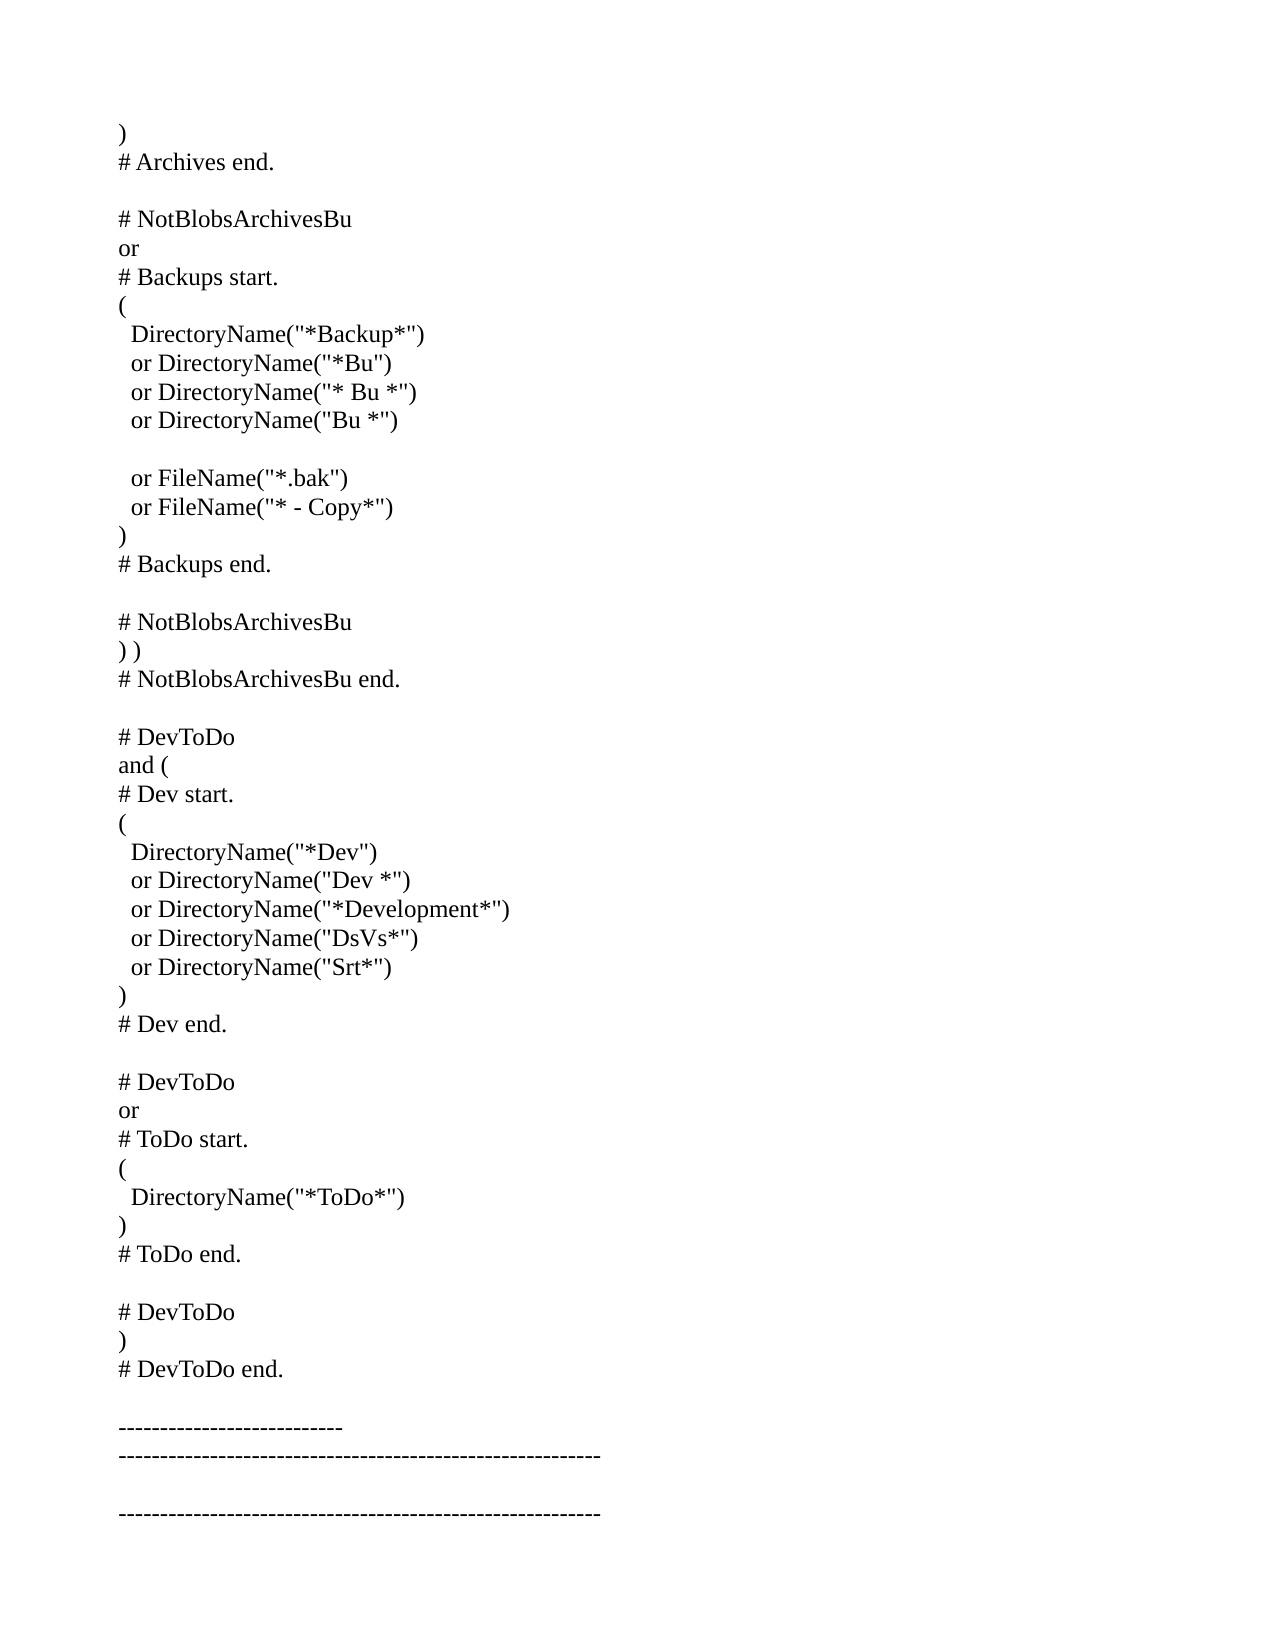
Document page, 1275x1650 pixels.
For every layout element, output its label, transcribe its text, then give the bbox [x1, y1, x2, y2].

text or DirectoryName("Dev *") [118, 866, 1157, 894]
text # DevToDo [118, 722, 1157, 751]
text # NotBlobsArchivesBu end. [118, 664, 1157, 693]
text # Backups end. [118, 549, 1157, 578]
text # Dev start. [118, 779, 1157, 808]
text # Backups start. [118, 262, 1157, 291]
text ( [118, 1153, 1157, 1182]
text # ToDo start. [118, 1124, 1157, 1153]
text ) [118, 521, 1157, 549]
text --------------------------- [118, 1412, 1157, 1441]
text # NotBlobsArchivesBu [118, 607, 1157, 636]
text # DevToDo [118, 1067, 1157, 1096]
text or DirectoryName("Bu *") [118, 406, 1157, 434]
text ) ) [118, 636, 1157, 664]
text DirectoryName("*Dev") [118, 837, 1157, 866]
text ) [118, 118, 1157, 147]
text ---------------------------------------------------------- [118, 1441, 1157, 1469]
text # Archives end. [118, 147, 1157, 176]
text ( [118, 291, 1157, 319]
text # DevToDo end. [118, 1354, 1157, 1383]
text or FileName("*.bak") [118, 463, 1157, 492]
text or [118, 1096, 1157, 1124]
text or [118, 233, 1157, 262]
text DirectoryName("*Backup*") [118, 319, 1157, 348]
text or DirectoryName("DsVs*") [118, 923, 1157, 952]
text or DirectoryName("Srt*") [118, 952, 1157, 981]
text ( [118, 808, 1157, 837]
text # ToDo end. [118, 1239, 1157, 1268]
text # DevToDo [118, 1297, 1157, 1326]
text and ( [118, 751, 1157, 779]
text or DirectoryName("*Bu") [118, 348, 1157, 377]
text DirectoryName("*ToDo*") [118, 1182, 1157, 1211]
text or DirectoryName("* Bu *") [118, 377, 1157, 406]
text or DirectoryName("*Development*") [118, 894, 1157, 923]
text ) [118, 981, 1157, 1009]
text or FileName("* - Copy*") [118, 492, 1157, 521]
text ) [118, 1211, 1157, 1239]
text ---------------------------------------------------------- [118, 1498, 1157, 1527]
text # Dev end. [118, 1009, 1157, 1038]
text # NotBlobsArchivesBu [118, 204, 1157, 233]
text ) [118, 1326, 1157, 1354]
